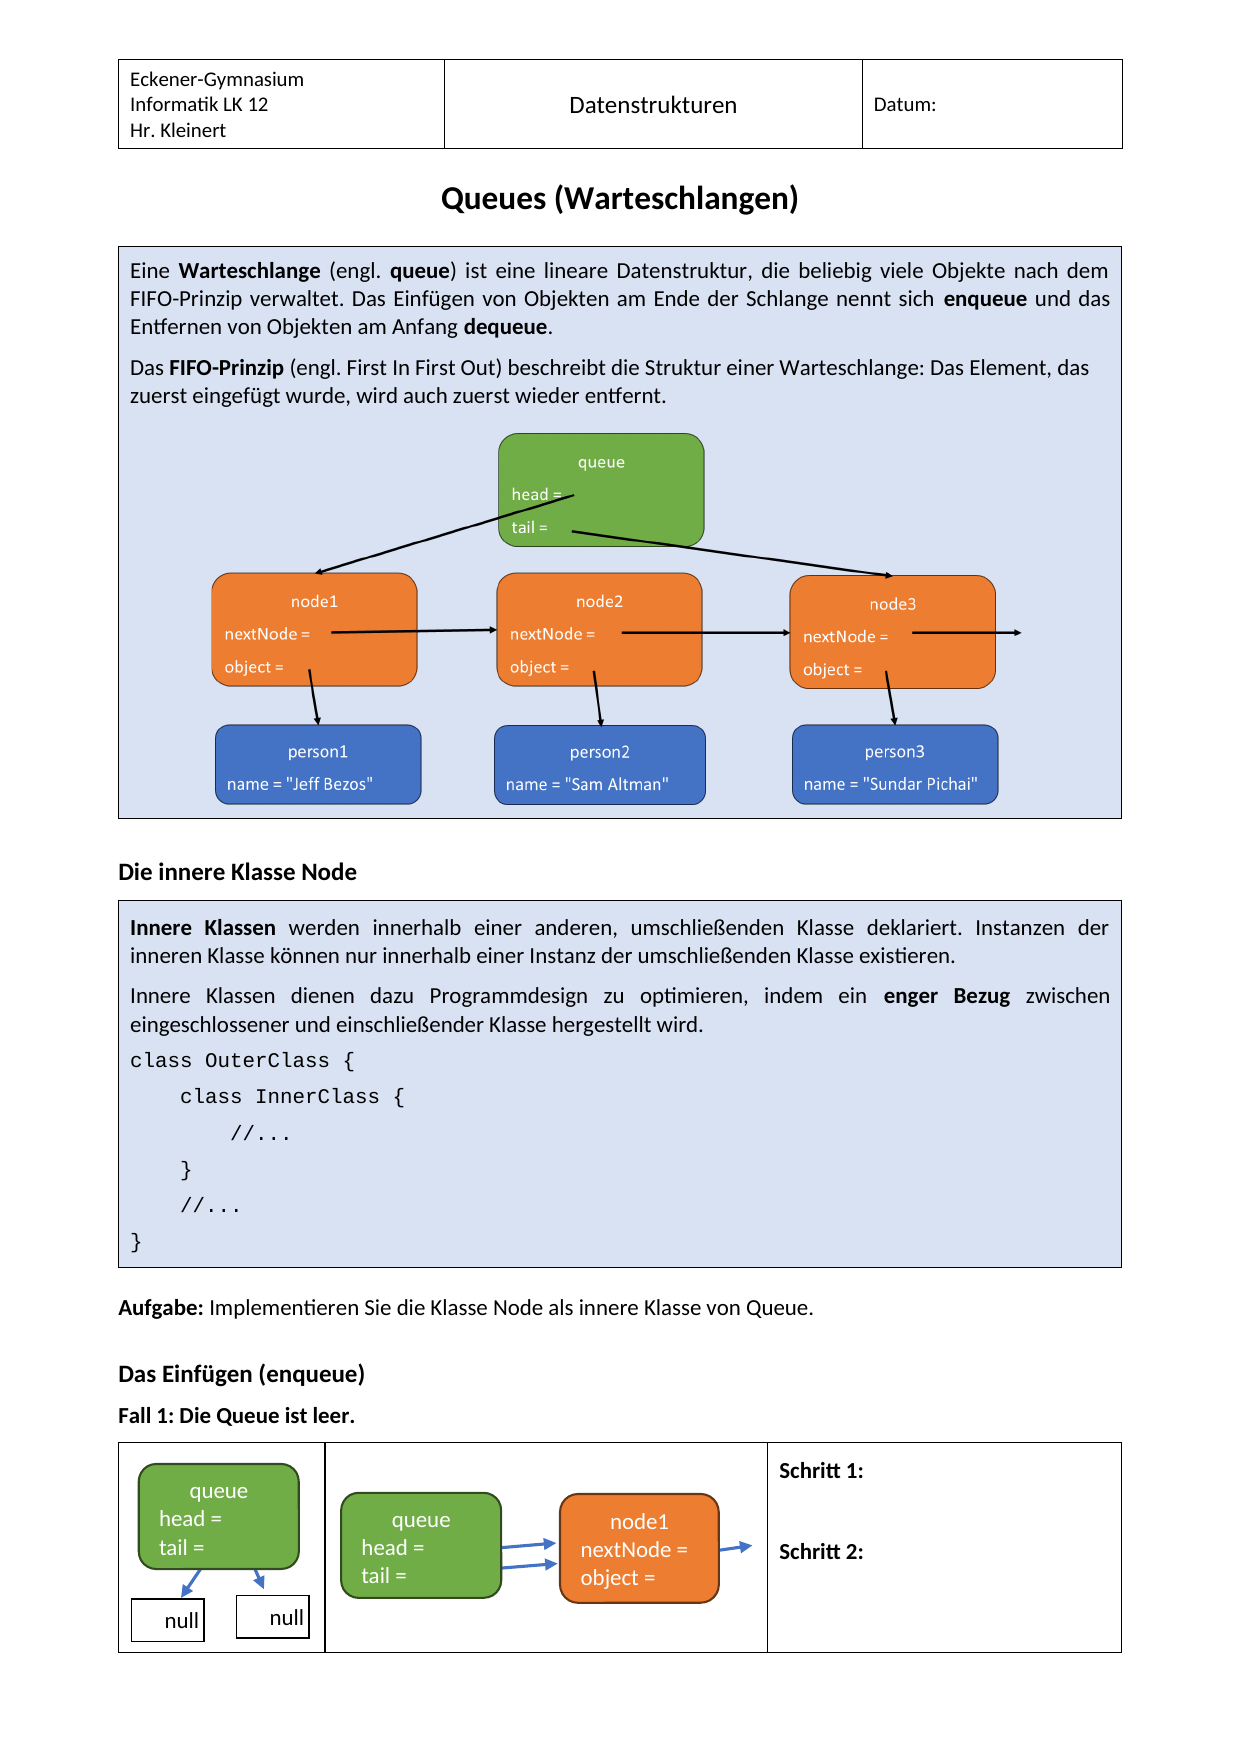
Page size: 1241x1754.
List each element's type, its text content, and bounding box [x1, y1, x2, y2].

table_header Innere Klassen werden innerhalb einer anderen, umschließenden Klasse deklariert. Instanzen der inneren Klasse können nur innerhalb einer Instanz der umschließenden Klasse existieren. Innere Klassen dienen dazu Programmdesign zu optimieren, indem ein enger Bezug zwischen eingeschlossener und einschließender Klasse hergestellt wird. class OuterClass { class InnerClass { //... } //... } [119, 901, 1121, 1267]
text Das Einfügen (enqueue) [118, 1359, 1122, 1389]
table_header Eine Warteschlange (engl. queue) ist eine lineare Datenstruktur, die beliebig viele Objekte nach dem FIFO-Prinzip verwaltet. Das Einfügen von Objekten am Ende der Schlange nennt sich enqueue und das Entfernen von Objekten am Anfang dequeue. Das FIFO-Prinzip (engl. First In First Out) beschreibt die Struktur einer Warteschlange: Das Element, das zuerst eingefügt wurde, wird auch zuerst wieder entfernt. [119, 247, 1121, 818]
table_header [326, 1443, 767, 1652]
text Aufgabe: Implementieren Sie die Klasse Node als innere Klasse von Queue. [118, 1293, 1122, 1321]
table_header Schritt 1: Schritt 2: [768, 1443, 1121, 1652]
text Fall 1: Die Queue ist leer. [118, 1402, 1122, 1430]
text Die innere Klasse Node [118, 857, 1122, 887]
picture [211, 433, 1029, 806]
table_header [119, 1443, 324, 1652]
text Queues (Warteschlangen) [118, 177, 1122, 218]
